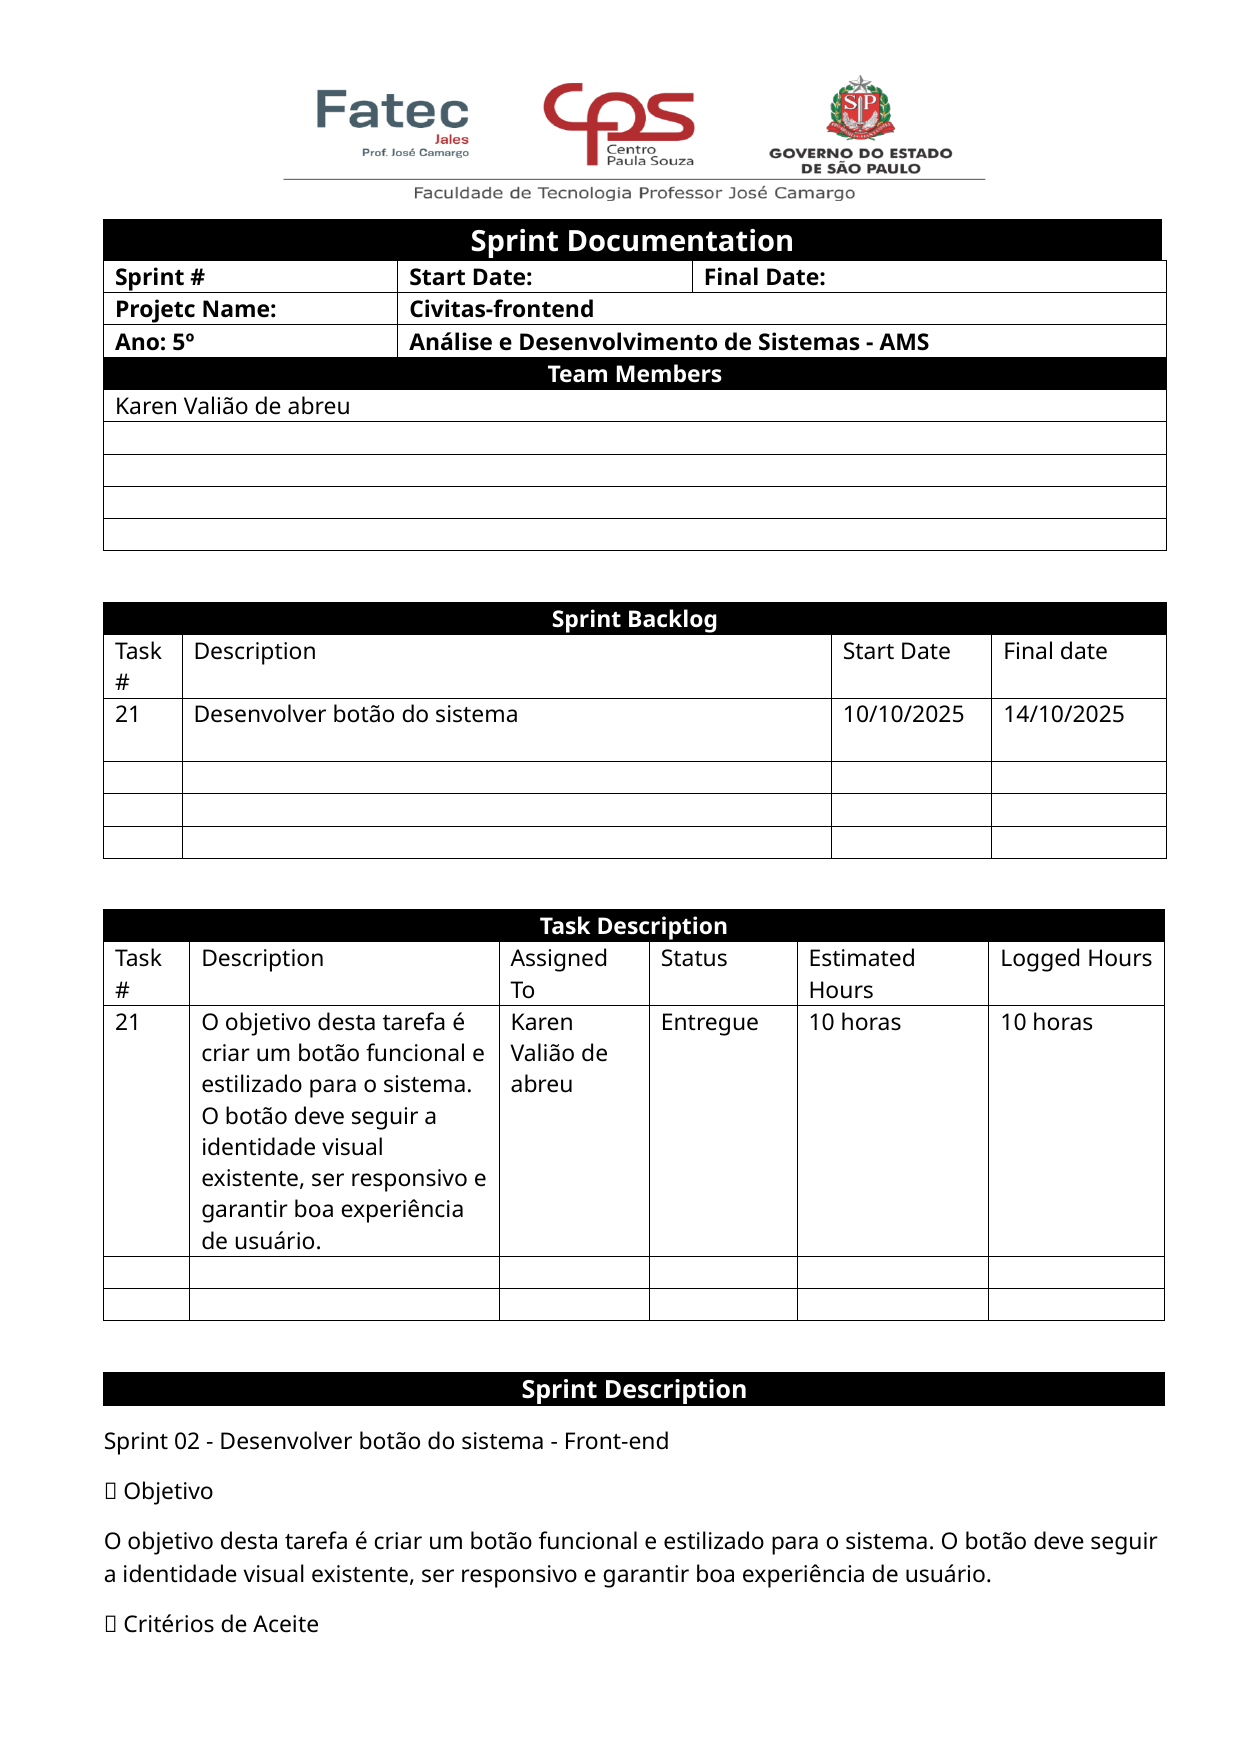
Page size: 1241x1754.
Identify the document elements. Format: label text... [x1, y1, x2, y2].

table_header Task Description [104, 910, 1164, 941]
table_cell Karen Valião de abreu [104, 390, 1166, 421]
table_cell Final Date: [693, 261, 1166, 292]
table_cell [989, 1289, 1164, 1320]
table_header Sprint Documentation [104, 220, 1161, 260]
table_cell [500, 1257, 649, 1288]
table_cell [190, 1257, 499, 1288]
table_cell [992, 762, 1166, 793]
table_cell Projetc Name: [104, 293, 397, 324]
table_cell [832, 762, 991, 793]
table_cell [104, 1289, 189, 1320]
table_cell 10 horas [989, 1006, 1164, 1256]
text 🎯 Objetivo [103, 1475, 1165, 1506]
text Sprint Description [103, 1372, 1165, 1406]
table_cell O objetivo desta tarefa é criar um botão funcional e estilizado para o sistema. O botão deve seguir a identidade visual existente, ser responsivo e garantir boa experiência de usuário. [190, 1006, 499, 1256]
table_cell Start Date: [398, 261, 692, 292]
table_cell [104, 422, 1166, 453]
table_cell [104, 794, 182, 826]
table_cell Description [190, 942, 499, 1005]
table_cell [104, 455, 1166, 486]
table_cell [989, 1257, 1164, 1288]
table_cell [183, 794, 831, 826]
table_cell [798, 1289, 988, 1320]
table_cell Karen Valião de abreu [500, 1006, 649, 1256]
table_cell Final date [992, 635, 1166, 697]
table_cell [798, 1257, 988, 1288]
table_cell Task # [104, 942, 189, 1005]
table_cell 10/10/2025 [832, 699, 991, 761]
table_cell Description [183, 635, 831, 697]
table_cell Status [650, 942, 797, 1005]
table_cell Task# [104, 635, 182, 697]
table_cell [104, 827, 182, 858]
table_cell [832, 794, 991, 826]
table_cell 21 [104, 1006, 189, 1256]
table_cell [650, 1257, 797, 1288]
table_cell Sprint # [104, 261, 397, 292]
table_cell Análise e Desenvolvimento de Sistemas - AMS [398, 325, 1166, 357]
table_cell [183, 827, 831, 858]
table_cell [104, 519, 1166, 550]
table_cell [104, 1257, 189, 1288]
table_cell [992, 794, 1166, 826]
table_cell 21 [104, 699, 182, 761]
table_cell [832, 827, 991, 858]
table_header [1162, 219, 1166, 260]
table_cell 14/10/2025 [992, 699, 1166, 761]
text ✅ Critérios de Aceite [103, 1608, 1165, 1639]
table_cell Entregue [650, 1006, 797, 1256]
table_cell Start Date [832, 635, 991, 697]
table_cell [104, 487, 1166, 518]
table_cell Civitas-frontend [398, 293, 1166, 324]
table_cell Desenvolver botão do sistema [183, 699, 831, 761]
text Sprint 02 - Desenvolver botão do sistema - Front-end [103, 1424, 1165, 1456]
table_cell [650, 1289, 797, 1320]
table_cell Logged Hours [989, 942, 1164, 1005]
table_cell Estimated Hours [798, 942, 988, 1005]
table_cell [992, 827, 1166, 858]
text O objetivo desta tarefa é criar um botão funcional e estilizado para o sistema. O botão deve seguir a identidade visual existente, ser responsivo e garantir boa experiência de usuário. [103, 1525, 1165, 1589]
table_cell Team Members [104, 358, 1166, 389]
table_cell [190, 1289, 499, 1320]
table_header Sprint Backlog [104, 603, 1166, 634]
table_cell [500, 1289, 649, 1320]
table_cell [104, 762, 182, 793]
table_cell 10 horas [798, 1006, 988, 1256]
table_cell Assigned To [500, 942, 649, 1005]
table_cell Ano: 5º [104, 325, 397, 357]
table_cell [183, 762, 831, 793]
